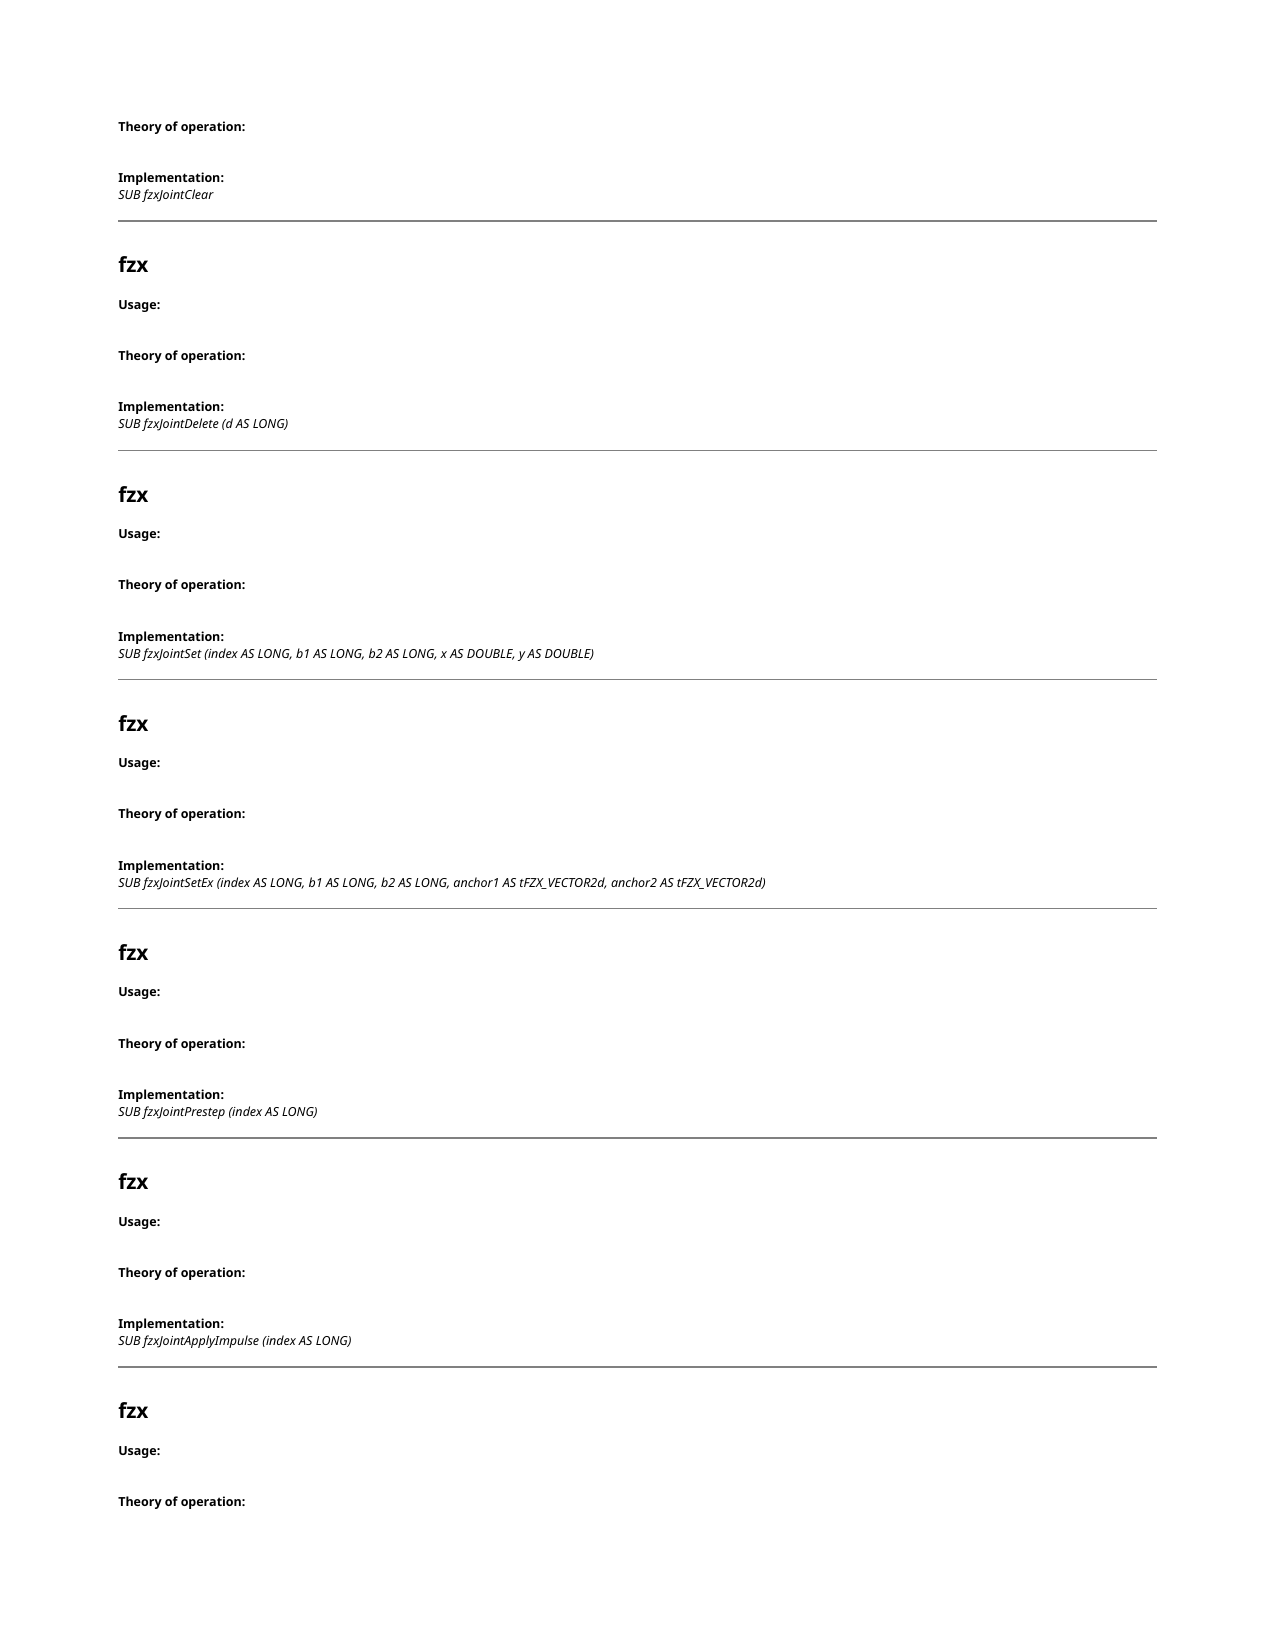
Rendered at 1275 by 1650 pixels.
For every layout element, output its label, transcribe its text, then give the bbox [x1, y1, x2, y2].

text fzx [118, 938, 1157, 966]
text Usage: [118, 1442, 1157, 1459]
text Theory of operation: [118, 806, 1157, 823]
text Theory of operation: [118, 1264, 1157, 1281]
text SUB fzxJointDelete (d AS LONG) [118, 416, 1157, 433]
text Implementation: [118, 1086, 1157, 1103]
text Implementation: [118, 169, 1157, 186]
text fzx [118, 251, 1157, 279]
text SUB fzxJointPrestep (index AS LONG) [118, 1103, 1157, 1120]
text fzx [118, 1396, 1157, 1425]
text Theory of operation: [118, 347, 1157, 364]
text SUB fzxJointApplyImpulse (index AS LONG) [118, 1332, 1157, 1349]
text Usage: [118, 754, 1157, 771]
text Theory of operation: [118, 576, 1157, 593]
text SUB fzxJointClear [118, 186, 1157, 203]
text fzx [118, 1167, 1157, 1196]
text fzx [118, 480, 1157, 508]
text Theory of operation: [118, 1035, 1157, 1052]
text fzx [118, 709, 1157, 737]
text Usage: [118, 1213, 1157, 1230]
text Theory of operation: [118, 118, 1157, 135]
text Theory of operation: [118, 1493, 1157, 1510]
text SUB fzxJointSetEx (index AS LONG, b1 AS LONG, b2 AS LONG, anchor1 AS tFZX_VECTOR2d, anchor2 AS tFZX_VECTOR2d) [118, 874, 1157, 891]
text Implementation: [118, 398, 1157, 416]
text SUB fzxJointSet (index AS LONG, b1 AS LONG, b2 AS LONG, x AS DOUBLE, y AS DOUBLE) [118, 645, 1157, 662]
text Usage: [118, 525, 1157, 542]
text Usage: [118, 983, 1157, 1001]
text Usage: [118, 296, 1157, 313]
text Implementation: [118, 857, 1157, 874]
text Implementation: [118, 1315, 1157, 1332]
text Implementation: [118, 628, 1157, 645]
